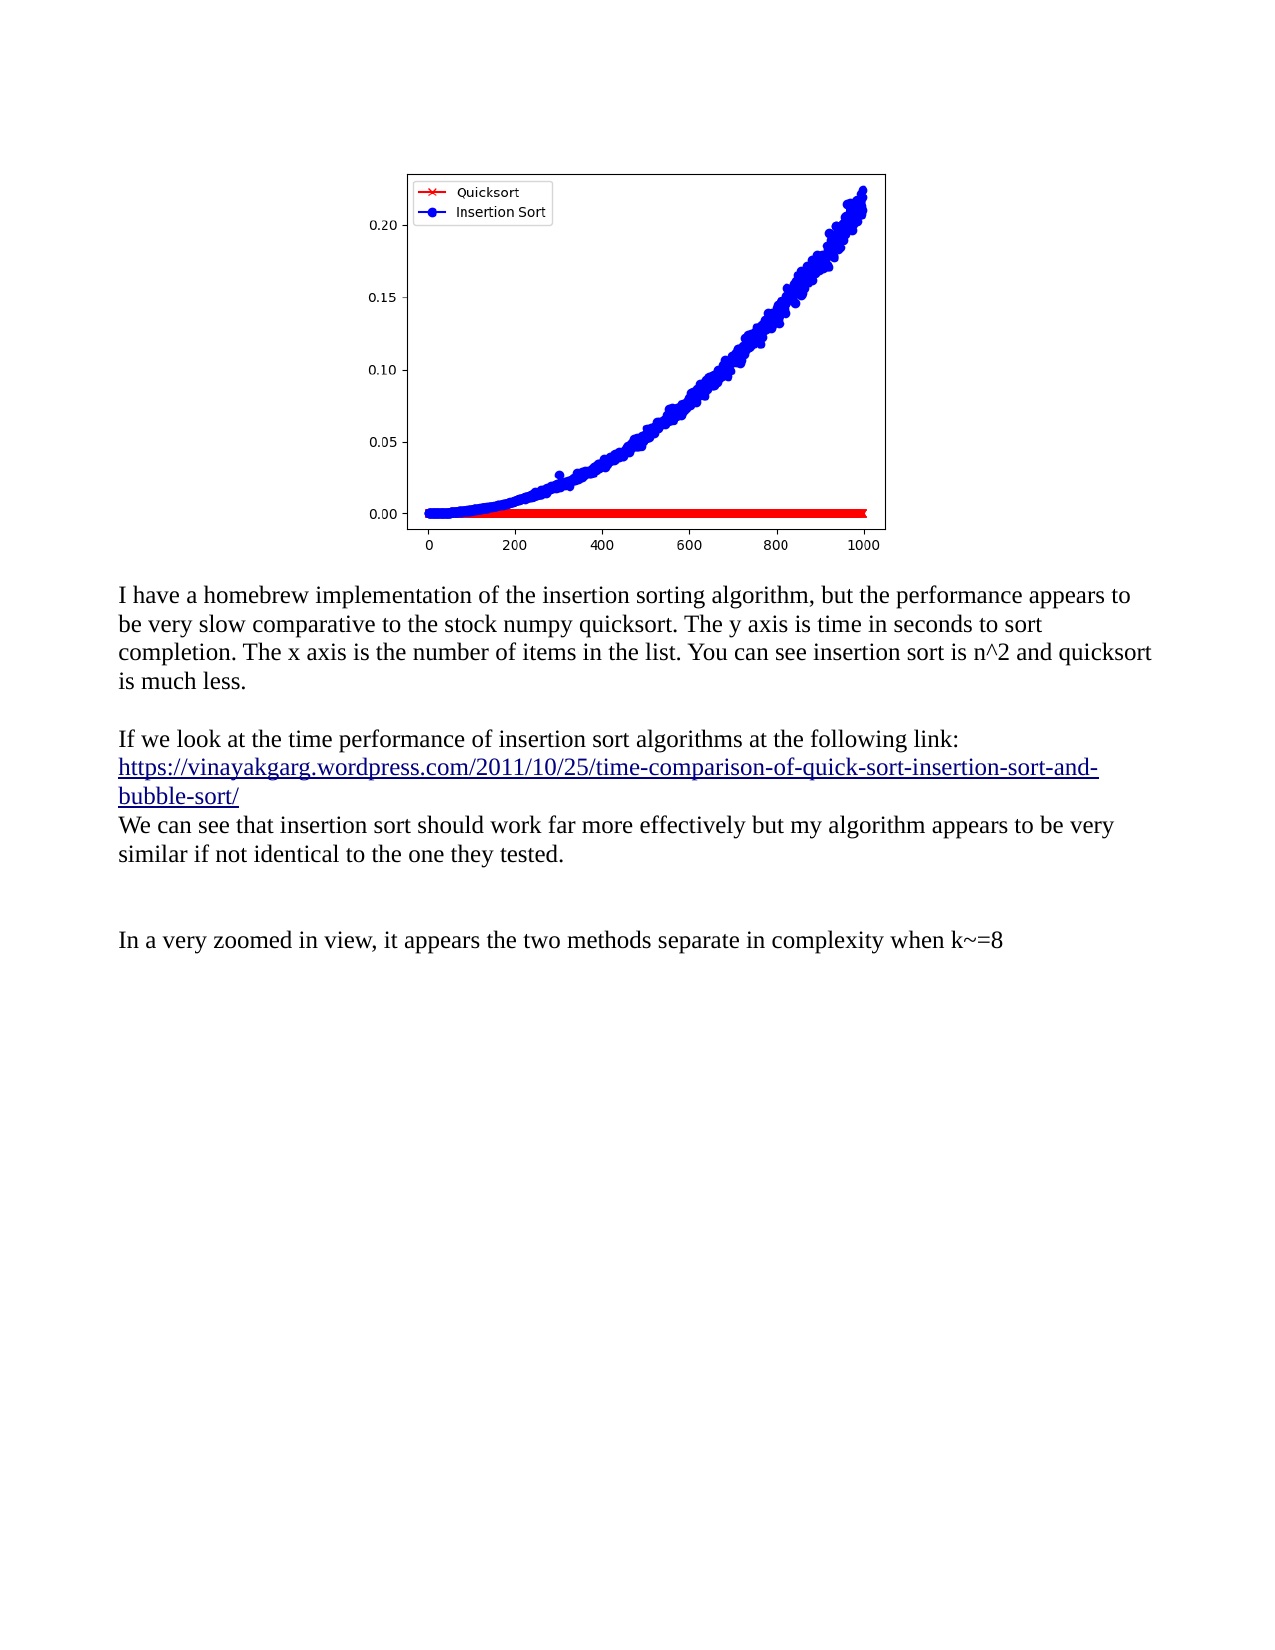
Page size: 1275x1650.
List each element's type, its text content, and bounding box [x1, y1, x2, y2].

text In a very zoomed in view, it appears the two methods separate in complexity when k~=8 [118, 925, 1157, 954]
text If we look at the time performance of insertion sort algorithms at the following link: [118, 724, 1157, 752]
text We can see that insertion sort should work far more effectively but my algorithm appears to be very similar if not identical to the one they tested. [118, 810, 1157, 867]
text https://vinayakgarg.wordpress.com/2011/10/25/time-comparison-of-quick-sort-insertion-sort-and-bubble-sort/ [118, 752, 1157, 810]
text I have a homebrew implementation of the insertion sorting algorithm, but the performance appears to be very slow comparative to the stock numpy quicksort. The y axis is time in seconds to sort completion. The x axis is the number of items in the list. You can see insertion sort is n^2 and quicksort is much less. [118, 118, 1157, 695]
picture [329, 118, 946, 580]
